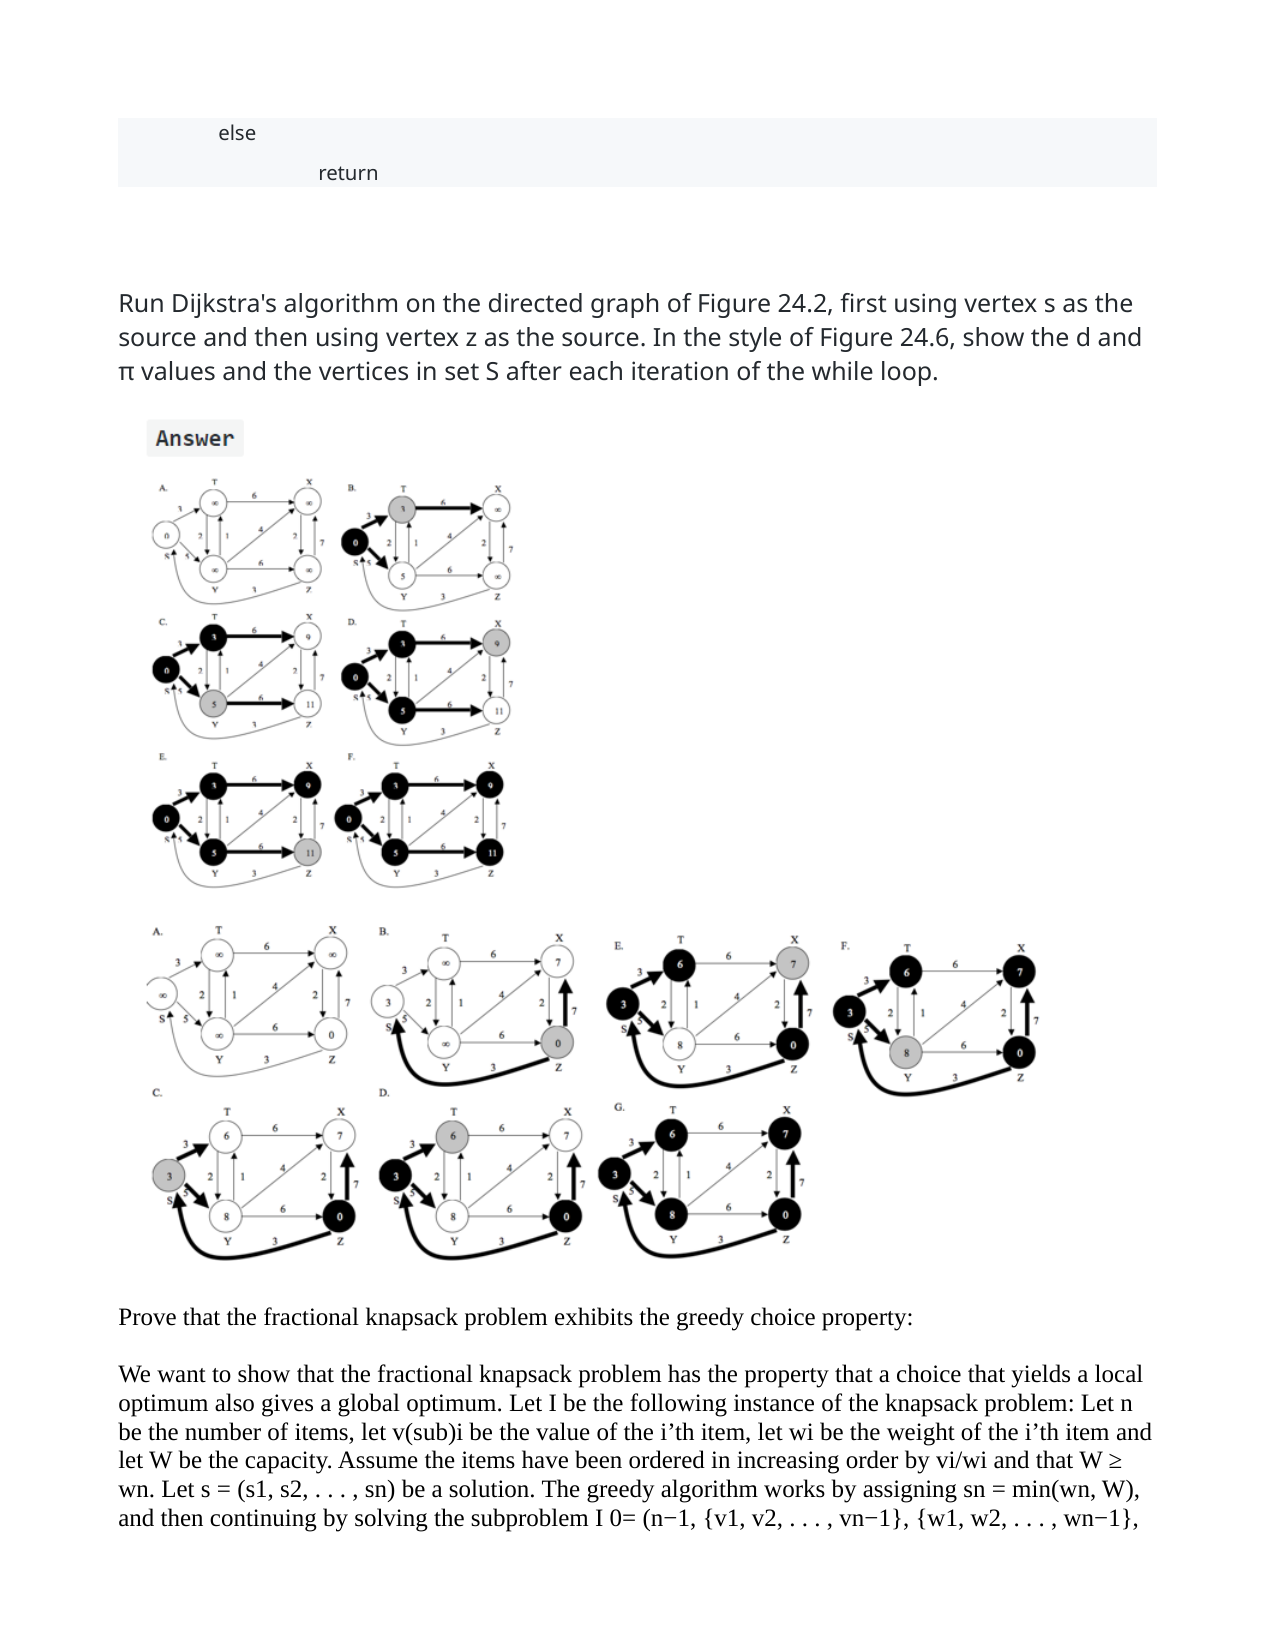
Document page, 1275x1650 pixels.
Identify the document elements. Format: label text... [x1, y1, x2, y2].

picture [118, 416, 1157, 1273]
text else [118, 118, 1157, 146]
text Run Dijkstra's algorithm on the directed graph of Figure 24.2, first using vertex s as the source and then using vertex z as the source. In the style of Figure 24.6, show the d and π values and the vertices in set S after each iteration of the while loop. [118, 286, 1157, 388]
text We want to show that the fractional knapsack problem has the property that a choice that yields a local optimum also gives a global optimum. Let I be the following instance of the knapsack problem: Let n be the number of items, let v(sub)i be the value of the i’th item, let wi be the weight of the i’th item and let W be the capacity. Assume the items have been ordered in increasing order by vi/wi and that W ≥ wn. Let s = (s1, s2, . . . , sn) be a solution. The greedy algorithm works by assigning sn = min(wn, W), and then continuing by solving the subproblem I 0= (n−1, {v1, v2, . . . , vn−1}, {w1, w2, . . . , wn−1}, [118, 1359, 1157, 1532]
text Prove that the fractional knapsack problem exhibits the greedy choice property: [118, 1302, 1157, 1330]
text return [118, 159, 1157, 187]
